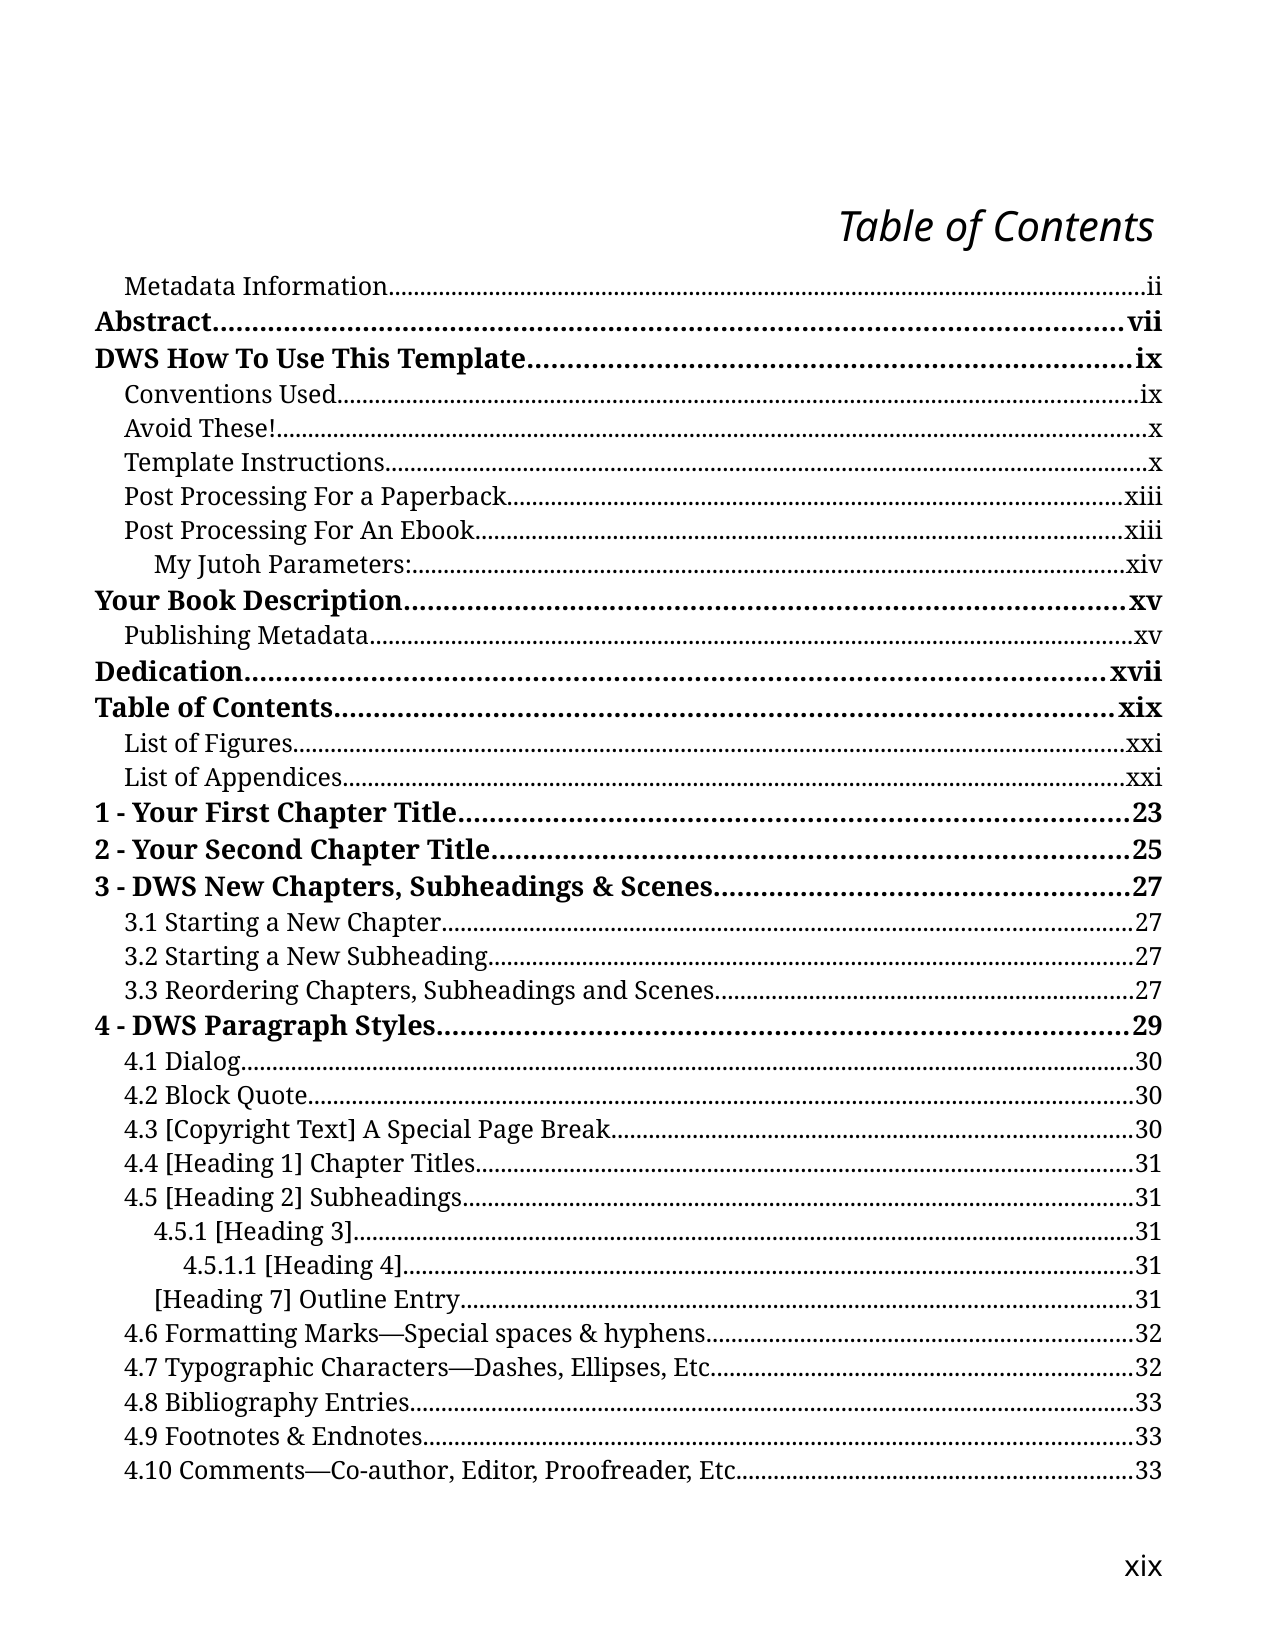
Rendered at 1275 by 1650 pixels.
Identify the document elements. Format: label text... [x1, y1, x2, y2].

text 3 - DWS New Chapters, Subheadings & Scenes 27 [94, 868, 1162, 904]
text List of Appendices xxi [124, 760, 1162, 794]
text Post Processing For An Ebook xiii [124, 513, 1162, 547]
text 4 - DWS Paragraph Styles 29 [94, 1007, 1162, 1043]
text 4.7 Typographic Characters—Dashes, Ellipses, Etc. 32 [124, 1350, 1162, 1384]
text 2 - Your Second Chapter Title 25 [94, 831, 1162, 868]
text DWS How To Use This Template ix [94, 340, 1162, 377]
text 3.2 Starting a New Subheading 27 [124, 938, 1162, 973]
text 4.5 [Heading 2] Subheadings 31 [124, 1180, 1162, 1214]
text 4.6 Formatting Marks—Special spaces & hyphens 32 [124, 1316, 1162, 1350]
text 4.5.1.1 [Heading 4] 31 [183, 1248, 1162, 1282]
text [Heading 7] Outline Entry 31 [153, 1282, 1162, 1316]
text 4.2 Block Quote 30 [124, 1078, 1162, 1112]
text Avoid These! x [124, 411, 1162, 445]
text Table of Contents xix [94, 689, 1162, 726]
text 1 - Your First Chapter Title 23 [94, 794, 1162, 831]
text 4.3 [Copyright Text] A Special Page Break 30 [124, 1112, 1162, 1146]
text Metadata Information ii [124, 269, 1162, 303]
text 4.4 [Heading 1] Chapter Titles 31 [124, 1146, 1162, 1180]
text My Jutoh Parameters: xiv [153, 547, 1162, 581]
text 3.1 Starting a New Chapter 27 [124, 904, 1162, 938]
text 3.3 Reordering Chapters, Subheadings and Scenes. 27 [124, 973, 1162, 1007]
text Post Processing For a Paperback xiii [124, 479, 1162, 513]
text Dedication xvii [94, 652, 1162, 689]
subtitle Table of Contents [94, 194, 1162, 257]
text 4.1 Dialog 30 [124, 1043, 1162, 1078]
text Abstract vii [94, 303, 1162, 340]
text List of Figures xxi [124, 726, 1162, 760]
text 4.8 Bibliography Entries 33 [124, 1384, 1162, 1418]
text 4.10 Comments—Co-author, Editor, Proofreader, Etc. 33 [124, 1452, 1162, 1486]
text 4.5.1 [Heading 3] 31 [153, 1214, 1162, 1248]
text Conventions Used ix [124, 377, 1162, 411]
text 4.9 Footnotes & Endnotes 33 [124, 1418, 1162, 1452]
text Publishing Metadata xv [124, 618, 1162, 652]
text Template Instructions x [124, 445, 1162, 479]
text Your Book Description xv [94, 581, 1162, 618]
